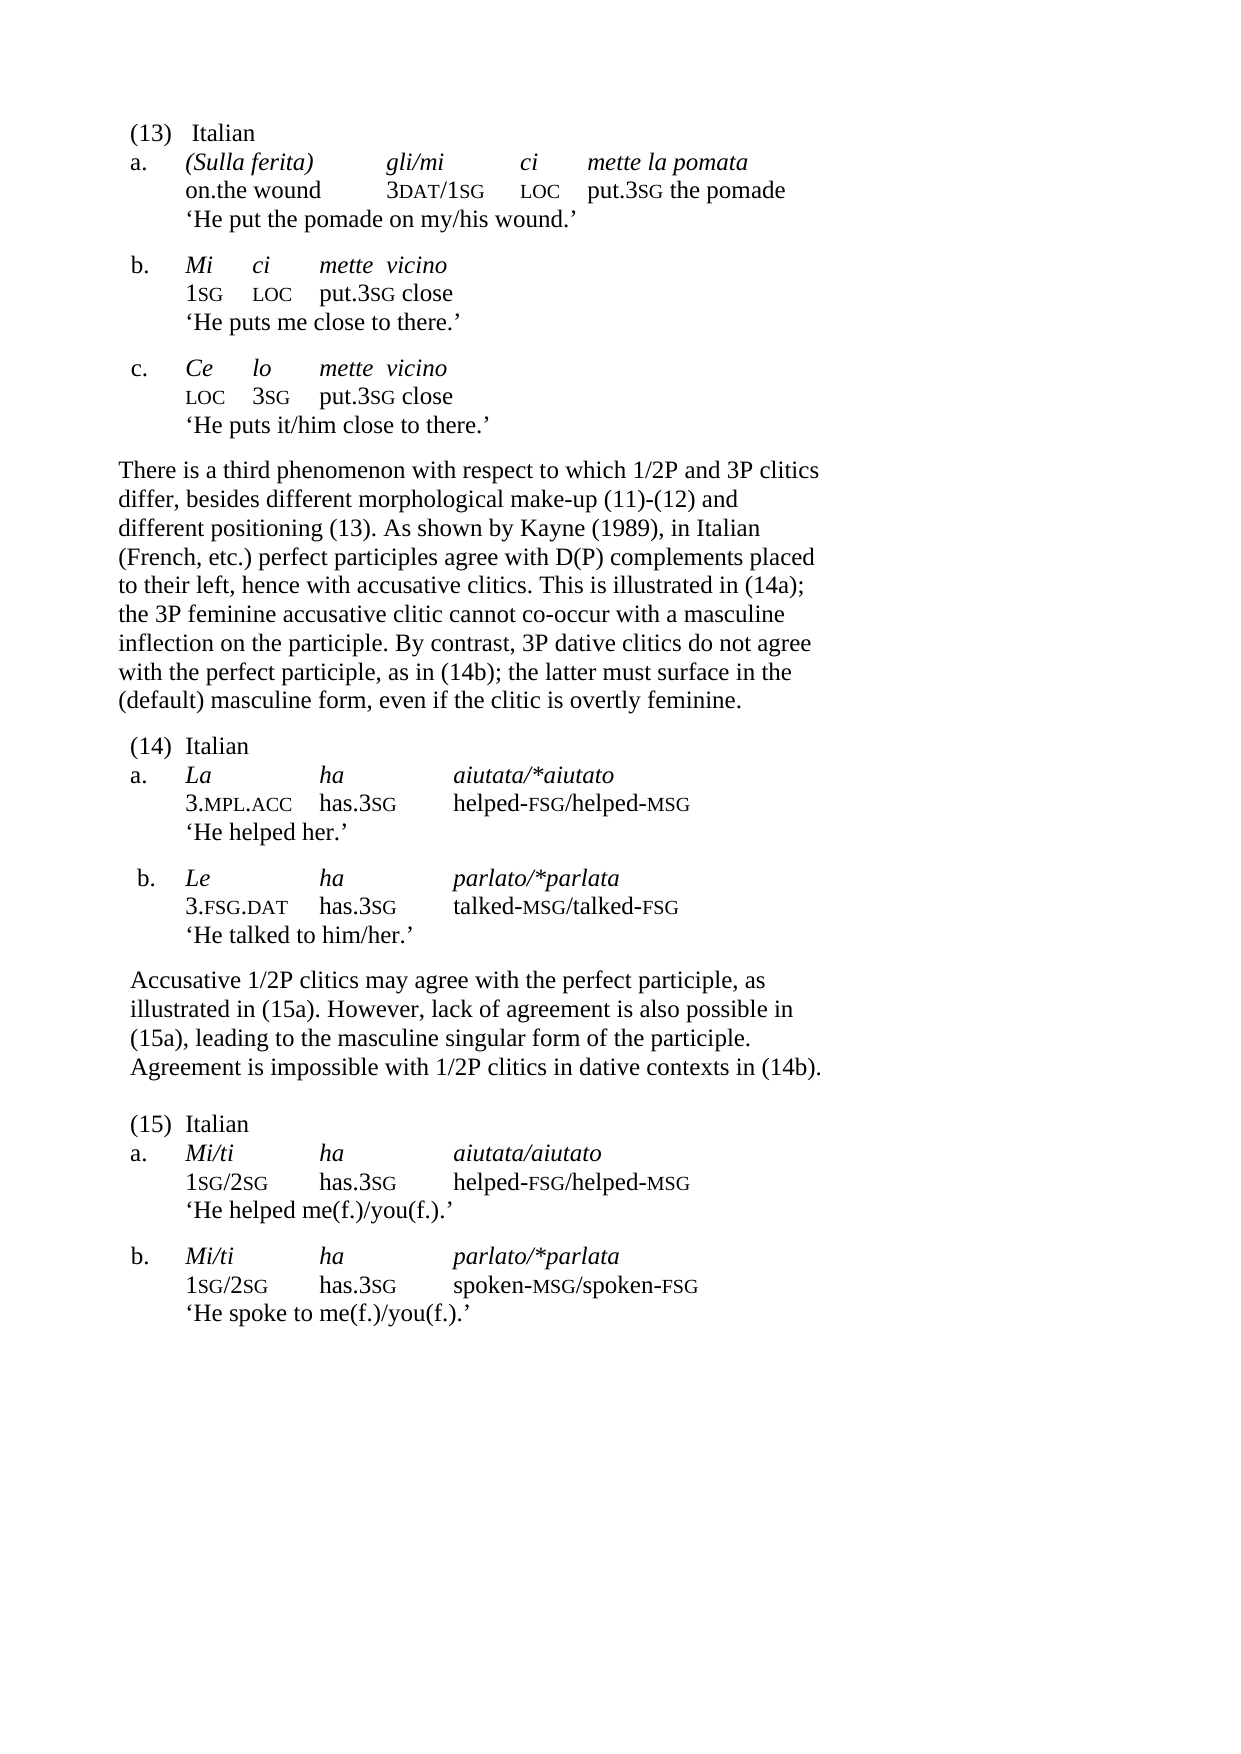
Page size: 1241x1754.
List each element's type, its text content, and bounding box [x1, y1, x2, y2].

text b. Mi/ti ha parlato/*parlata [118, 1241, 827, 1270]
text c. Ce lo mette vicino [118, 353, 827, 381]
text There is a third phenomenon with respect to which 1/2P and 3P clitics differ, besides different morphological make-up (11)-(12) and different positioning (13). As shown by Kayne (1989), in Italian (French, etc.) perfect participles agree with D(P) complements placed to their left, hence with accusative clitics. This is illustrated in (14a); the 3P feminine accusative clitic cannot co-occur with a masculine inflection on the participle. By contrast, 3P dative clitics do not agree with the perfect participle, as in (14b); the latter must surface in the (default) masculine form, even if the clitic is overtly feminine. [118, 456, 827, 714]
list Italian [130, 118, 827, 147]
text ‘He helped me(f.)/you(f.).’ [118, 1196, 827, 1224]
text ‘He helped her.’ [118, 817, 827, 846]
text ‘He puts me close to there.’ [118, 307, 827, 336]
text 1sg/2sg has.3sg helped-fsg/helped-msg [118, 1167, 827, 1196]
text ‘He spoke to me(f.)/you(f.).’ [118, 1298, 827, 1327]
text on.the wound 3dat/1sg loc put.3sg the pomade [118, 176, 827, 204]
text ‘He puts it/him close to there.’ [118, 410, 827, 439]
text 1sg loc put.3sg close [118, 278, 827, 307]
text ‘He put the pomade on my/his wound.’ [118, 204, 827, 233]
text b. Le ha parlato/*parlata [118, 863, 827, 891]
text a. (Sulla ferita) gli/mi ci mette la pomata [118, 147, 827, 176]
text 1sg/2sg has.3sg spoken-msg/spoken-fsg [118, 1270, 827, 1298]
text loc 3sg put.3sg close [118, 381, 827, 410]
text 3.fsg.dat has.3sg talked-msg/talked-fsg [118, 891, 827, 920]
text Accusative 1/2P clitics may agree with the perfect participle, as illustrated in (15a). However, lack of agreement is also possible in (15a), leading to the masculine singular form of the participle. Agreement is impossible with 1/2P clitics in dative contexts in (14b). [130, 966, 827, 1081]
list Italian [130, 1109, 827, 1138]
text a. La ha aiutata/*aiutato [118, 760, 827, 788]
list Italian [130, 731, 827, 760]
text b. Mi ci mette vicino [118, 250, 827, 278]
text a. Mi/ti ha aiutata/aiutato [130, 1138, 827, 1167]
text ‘He talked to him/her.’ [118, 920, 827, 949]
text 3.mpl.acc has.3sg helped-fsg/helped-msg [118, 788, 827, 817]
